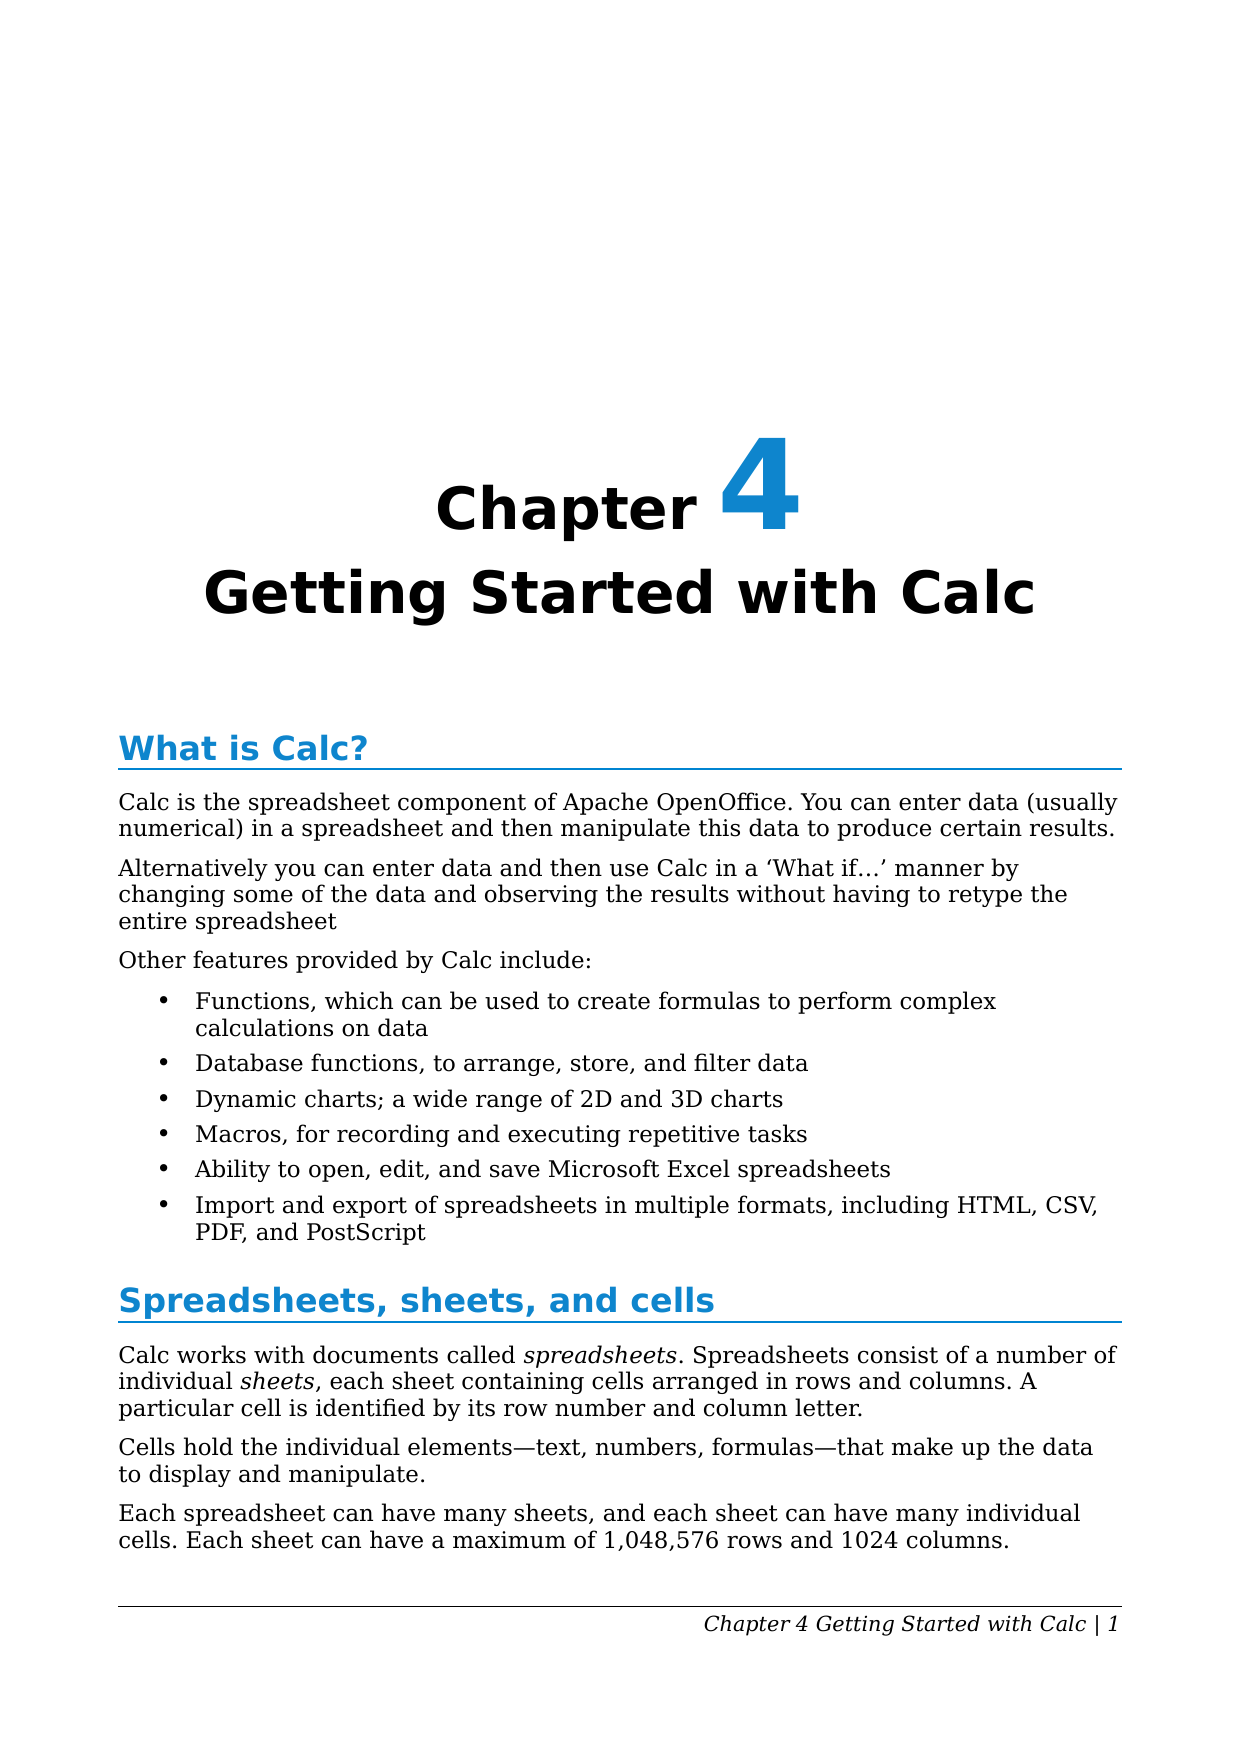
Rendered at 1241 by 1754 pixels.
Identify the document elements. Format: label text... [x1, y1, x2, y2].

subtitle Spreadsheets, sheets, and cells [118, 1282, 1122, 1321]
text Calc works with documents called spreadsheets. Spreadsheets consist of a number of individual sheets, each sheet containing cells arranged in rows and columns. A particular cell is identified by its row number and column letter. [118, 1342, 1122, 1422]
subtitle Chapter 4 Getting Started with Calc [118, 413, 1122, 627]
text Alternatively you can enter data and then use Calc in a ‘What if…’ manner by changing some of the data and observing the results without having to retype the entire spreadsheet [118, 855, 1122, 935]
subtitle What is Calc? [118, 729, 1122, 768]
list Functions, which can be used to create formulas to perform complex calculations on data [156, 986, 1122, 1042]
text Other features provided by Calc include: [118, 947, 1122, 974]
text Calc is the spreadsheet component of Apache OpenOffice. You can enter data (usually numerical) in a spreadsheet and then manipulate this data to produce certain results. [118, 789, 1122, 842]
text Each spreadsheet can have many sheets, and each sheet can have many individual cells. Each sheet can have a maximum of 1,048,576 rows and 1024 columns. [118, 1500, 1122, 1553]
list Dynamic charts; a wide range of 2D and 3D charts [156, 1084, 1122, 1113]
list Import and export of spreadsheets in multiple formats, including HTML, CSV, PDF, and PostScript [156, 1190, 1122, 1246]
text Cells hold the individual elements—text, numbers, formulas—that make up the data to display and manipulate. [118, 1434, 1122, 1488]
list Database functions, to arrange, store, and filter data [156, 1048, 1122, 1078]
list Ability to open, edit, and save Microsoft Excel spreadsheets [156, 1155, 1122, 1184]
list Macros, for recording and executing repetitive tasks [156, 1119, 1122, 1148]
